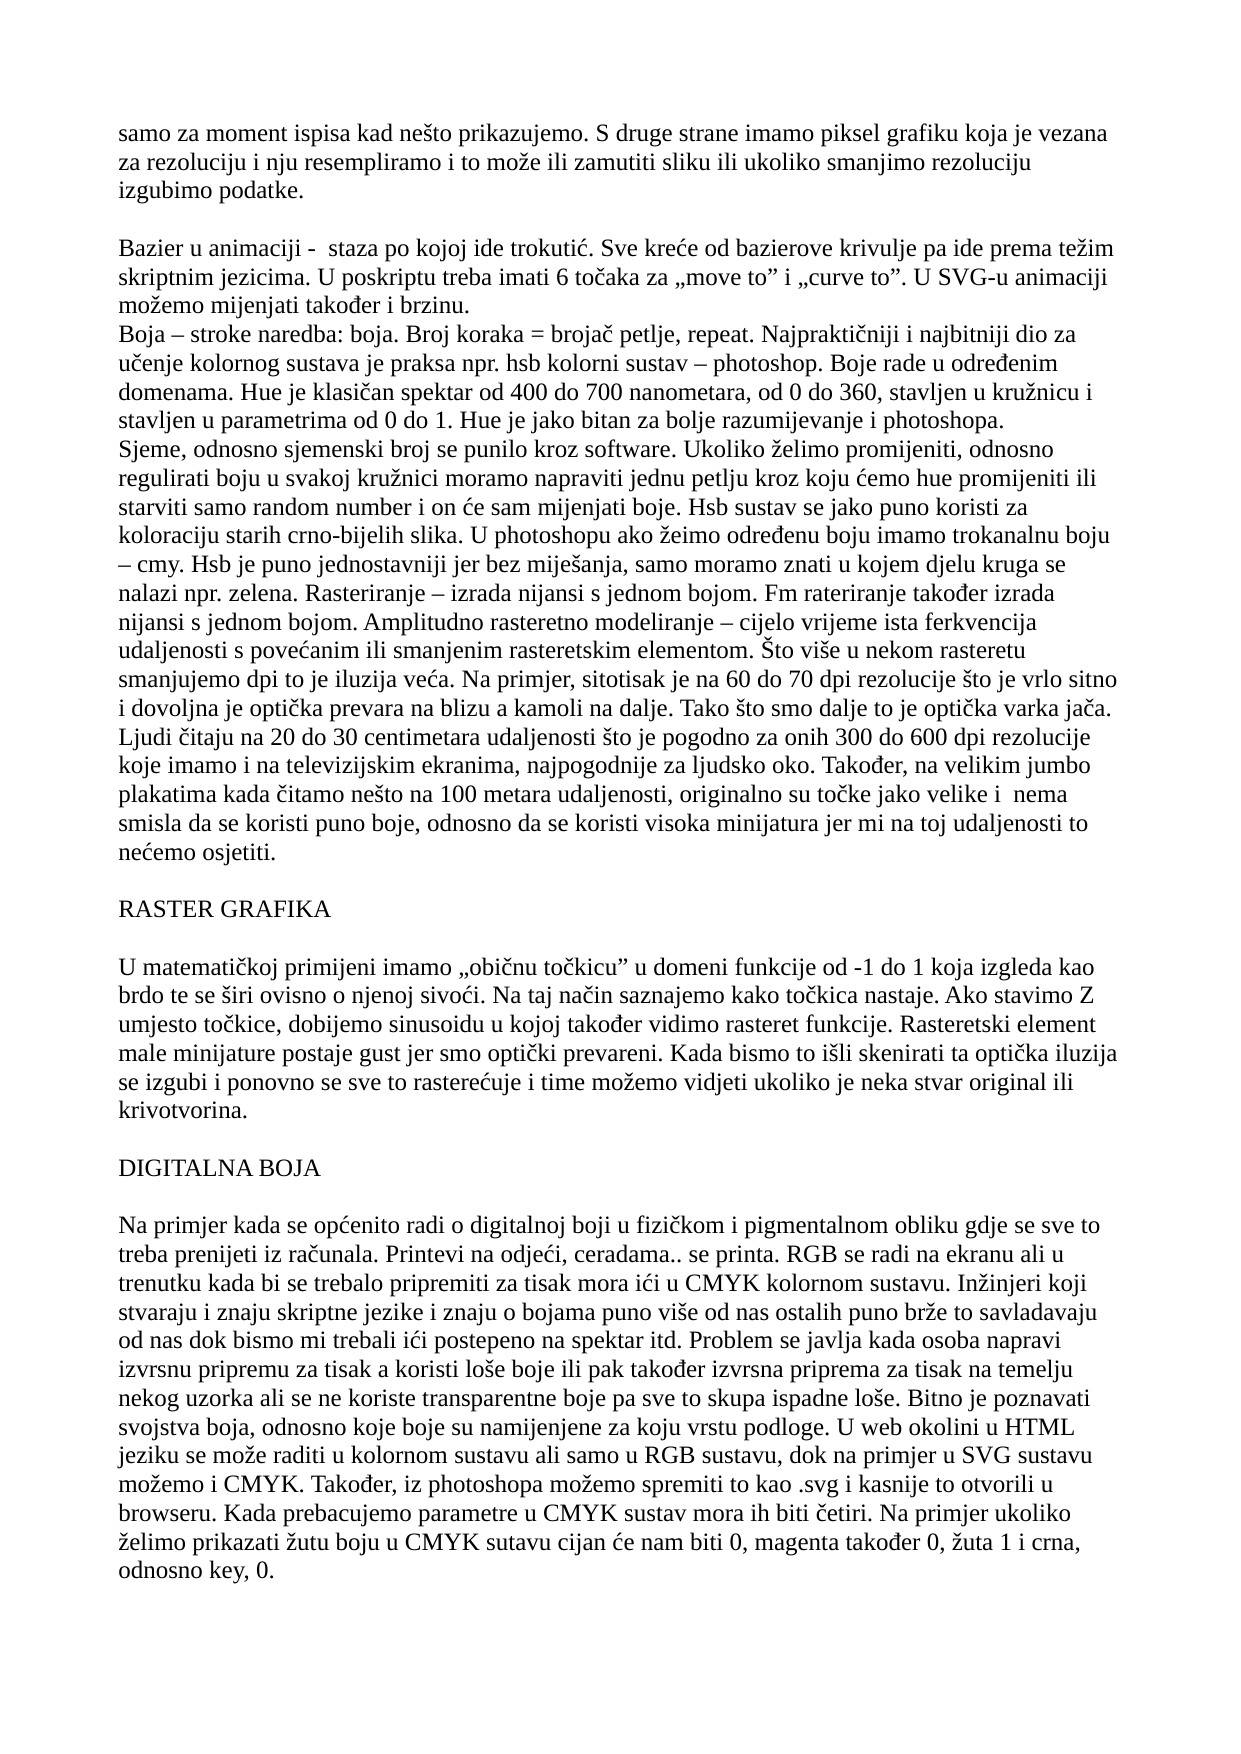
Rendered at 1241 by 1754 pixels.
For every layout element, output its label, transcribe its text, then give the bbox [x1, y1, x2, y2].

text Boja – stroke naredba: boja. Broj koraka = brojač petlje, repeat. Najpraktičniji i najbitniji dio za učenje kolornog sustava je praksa npr. hsb kolorni sustav – photoshop. Boje rade u određenim domenama. Hue je klasičan spektar od 400 do 700 nanometara, od 0 do 360, stavljen u kružnicu i stavljen u parametrima od 0 do 1. Hue je jako bitan za bolje razumijevanje i photoshopa. [118, 319, 1122, 434]
text samo za moment ispisa kad nešto prikazujemo. S druge strane imamo piksel grafiku koja je vezana za rezoluciju i nju resempliramo i to može ili zamutiti sliku ili ukoliko smanjimo rezoluciju izgubimo podatke. [118, 118, 1122, 204]
text Bazier u animaciji - staza po kojoj ide trokutić. Sve kreće od bazierove krivulje pa ide prema težim skriptnim jezicima. U poskriptu treba imati 6 točaka za „move to” i „curve to”. U SVG-u animaciji možemo mijenjati također i brzinu. [118, 233, 1122, 319]
text U matematičkoj primijeni imamo „običnu točkicu” u domeni funkcije od -1 do 1 koja izgleda kao brdo te se širi ovisno o njenoj sivoći. Na taj način saznajemo kako točkica nastaje. Ako stavimo Z umjesto točkice, dobijemo sinusoidu u kojoj također vidimo rasteret funkcije. Rasteretski element male minijature postaje gust jer smo optički prevareni. Kada bismo to išli skenirati ta optička iluzija se izgubi i ponovno se sve to rasterećuje i time možemo vidjeti ukoliko je neka stvar original ili krivotvorina. [118, 952, 1122, 1124]
text RASTER GRAFIKA [118, 894, 1122, 923]
text Na primjer kada se općenito radi o digitalnoj boji u fizičkom i pigmentalnom obliku gdje se sve to treba prenijeti iz računala. Printevi na odjeći, ceradama.. se printa. RGB se radi na ekranu ali u trenutku kada bi se trebalo pripremiti za tisak mora ići u CMYK kolornom sustavu. Inžinjeri koji stvaraju i znaju skriptne jezike i znaju o bojama puno više od nas ostalih puno brže to savladavaju od nas dok bismo mi trebali ići postepeno na spektar itd. Problem se javlja kada osoba napravi izvrsnu pripremu za tisak a koristi loše boje ili pak također izvrsna priprema za tisak na temelju nekog uzorka ali se ne koriste transparentne boje pa sve to skupa ispadne loše. Bitno je poznavati svojstva boja, odnosno koje boje su namijenjene za koju vrstu podloge. U web okolini u HTML jeziku se može raditi u kolornom sustavu ali samo u RGB sustavu, dok na primjer u SVG sustavu možemo i CMYK. Također, iz photoshopa možemo spremiti to kao .svg i kasnije to otvorili u browseru. Kada prebacujemo parametre u CMYK sustav mora ih biti četiri. Na primjer ukoliko želimo prikazati žutu boju u CMYK sutavu cijan će nam biti 0, magenta također 0, žuta 1 i crna, odnosno key, 0. [118, 1211, 1122, 1584]
text Sjeme, odnosno sjemenski broj se punilo kroz software. Ukoliko želimo promijeniti, odnosno regulirati boju u svakoj kružnici moramo napraviti jednu petlju kroz koju ćemo hue promijeniti ili starviti samo random number i on će sam mijenjati boje. Hsb sustav se jako puno koristi za koloraciju starih crno-bijelih slika. U photoshopu ako žeimo određenu boju imamo trokanalnu boju – cmy. Hsb je puno jednostavniji jer bez miješanja, samo moramo znati u kojem djelu kruga se nalazi npr. zelena. Rasteriranje – izrada nijansi s jednom bojom. Fm rateriranje također izrada nijansi s jednom bojom. Amplitudno rasteretno modeliranje – cijelo vrijeme ista ferkvencija udaljenosti s povećanim ili smanjenim rasteretskim elementom. Što više u nekom rasteretu smanjujemo dpi to je iluzija veća. Na primjer, sitotisak je na 60 do 70 dpi rezolucije što je vrlo sitno i dovoljna je optička prevara na blizu a kamoli na dalje. Tako što smo dalje to je optička varka jača. Ljudi čitaju na 20 do 30 centimetara udaljenosti što je pogodno za onih 300 do 600 dpi rezolucije koje imamo i na televizijskim ekranima, najpogodnije za ljudsko oko. Također, na velikim jumbo plakatima kada čitamo nešto na 100 metara udaljenosti, originalno su točke jako velike i nema smisla da se koristi puno boje, odnosno da se koristi visoka minijatura jer mi na toj udaljenosti to nećemo osjetiti. [118, 434, 1122, 866]
text DIGITALNA BOJA [118, 1153, 1122, 1182]
